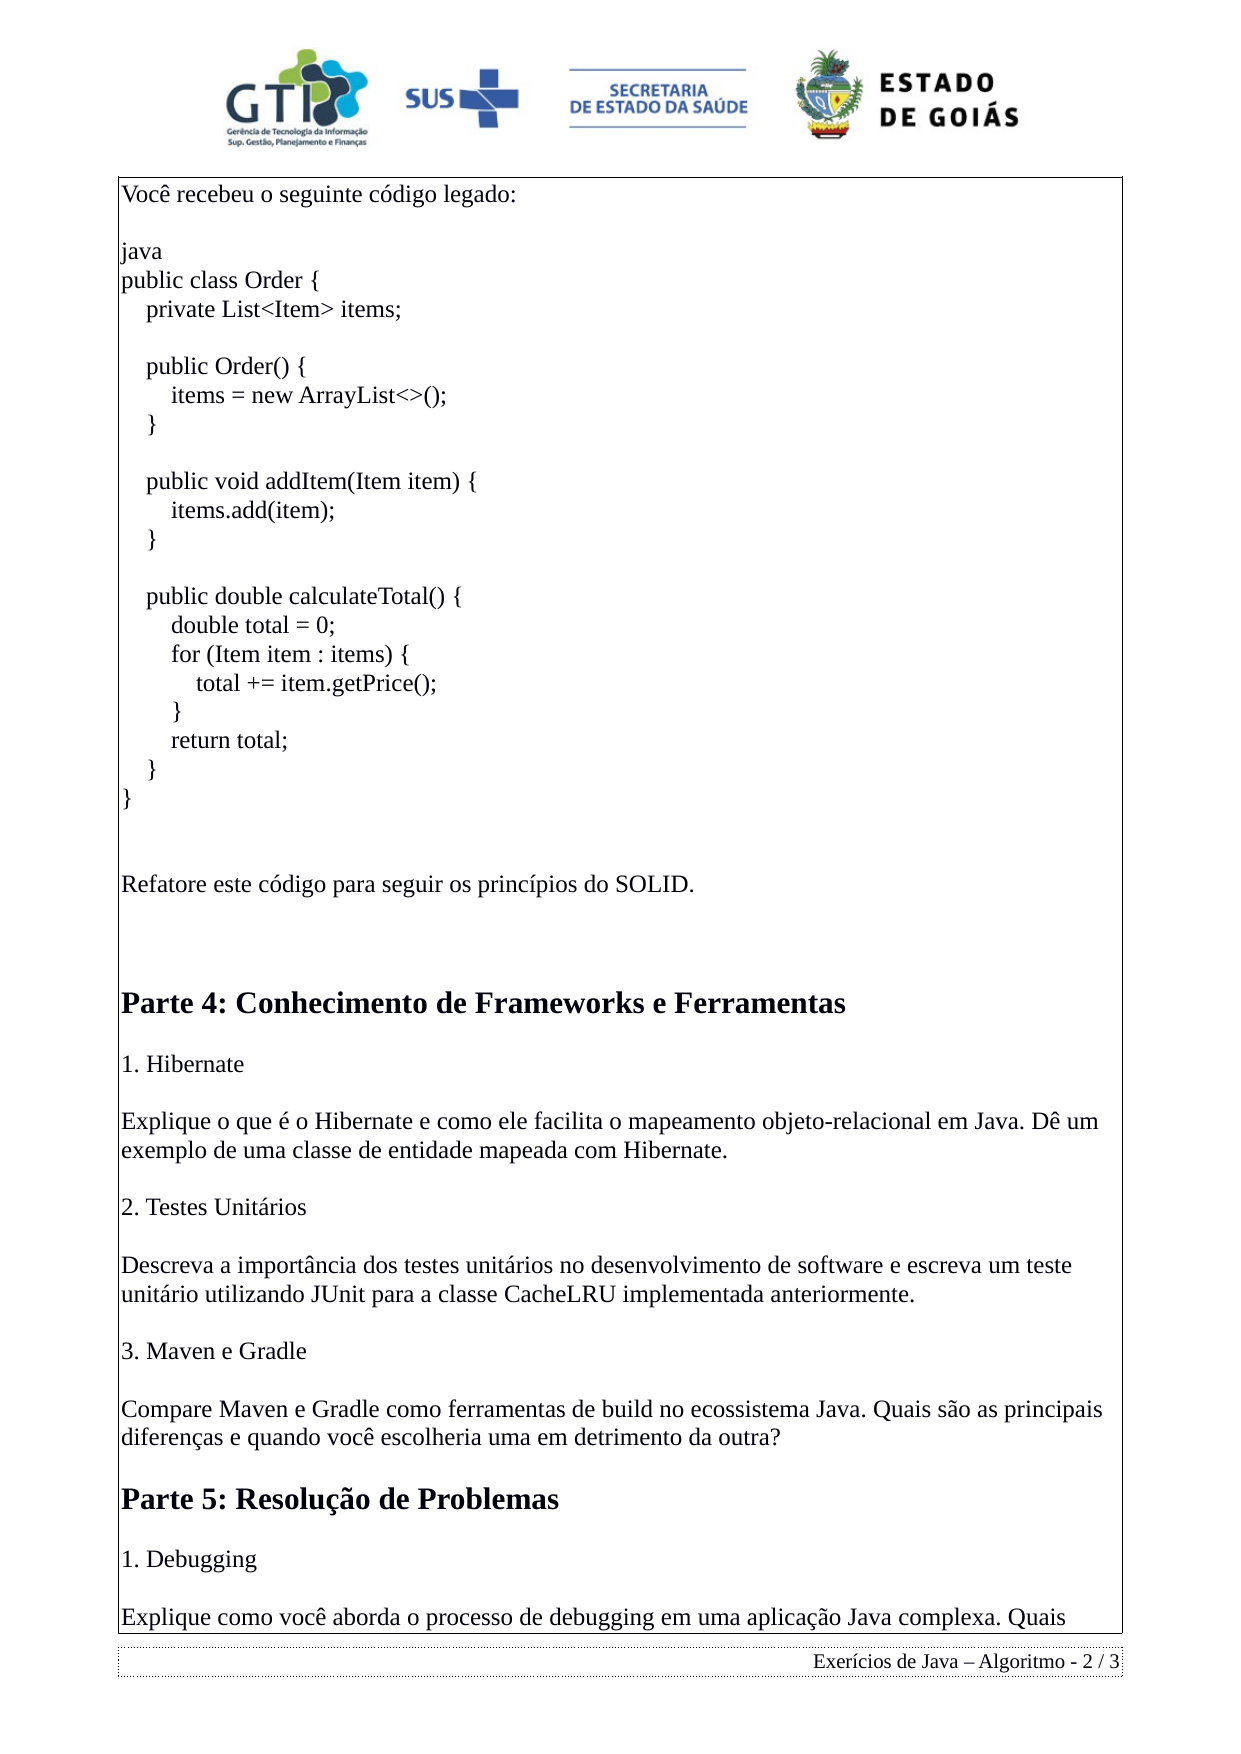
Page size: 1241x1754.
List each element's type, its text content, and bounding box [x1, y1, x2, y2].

text } [119, 751, 1122, 780]
text items = new ArrayList<>(); [119, 378, 1122, 406]
text for (Item item : items) { [119, 636, 1122, 665]
text Parte 5: Resolução de Problemas [119, 1477, 1122, 1516]
text public double calculateTotal() { [119, 579, 1122, 608]
text Descreva a importância dos testes unitários no desenvolvimento de software e escreva um teste unitário utilizando JUnit para a classe CacheLRU implementada anteriormente. [119, 1247, 1122, 1307]
text items.add(item); [119, 493, 1122, 521]
text } [119, 406, 1122, 438]
text public class Order { [119, 263, 1122, 291]
text } [119, 780, 1122, 811]
text Explique como você aborda o processo de debugging em uma aplicação Java complexa. Quais [119, 1599, 1122, 1633]
text private List<Item> items; [119, 291, 1122, 323]
text 2. Testes Unitários [119, 1190, 1122, 1221]
text } [119, 694, 1122, 723]
text public Order() { [119, 349, 1122, 378]
text 3. Maven e Gradle [119, 1333, 1122, 1365]
text Refatore este código para seguir os princípios do SOLID. [119, 866, 1122, 898]
text return total; [119, 723, 1122, 751]
text public void addItem(Item item) { [119, 464, 1122, 493]
text java [119, 234, 1122, 263]
text double total = 0; [119, 608, 1122, 636]
text total += item.getPrice(); [119, 665, 1122, 694]
text 1. Hibernate [119, 1046, 1122, 1077]
text Compare Maven e Gradle como ferramentas de build no ecossistema Java. Quais são as principais diferenças e quando você escolheria uma em detrimento da outra? [119, 1391, 1122, 1451]
text } [119, 521, 1122, 553]
text Explique o que é o Hibernate e como ele facilita o mapeamento objeto-relacional em Java. Dê um exemplo de uma classe de entidade mapeada com Hibernate. [119, 1103, 1122, 1164]
text Você recebeu o seguinte código legado: [119, 178, 1122, 208]
text 1. Debugging [119, 1542, 1122, 1573]
text Parte 4: Conhecimento de Frameworks e Ferramentas [119, 981, 1122, 1020]
